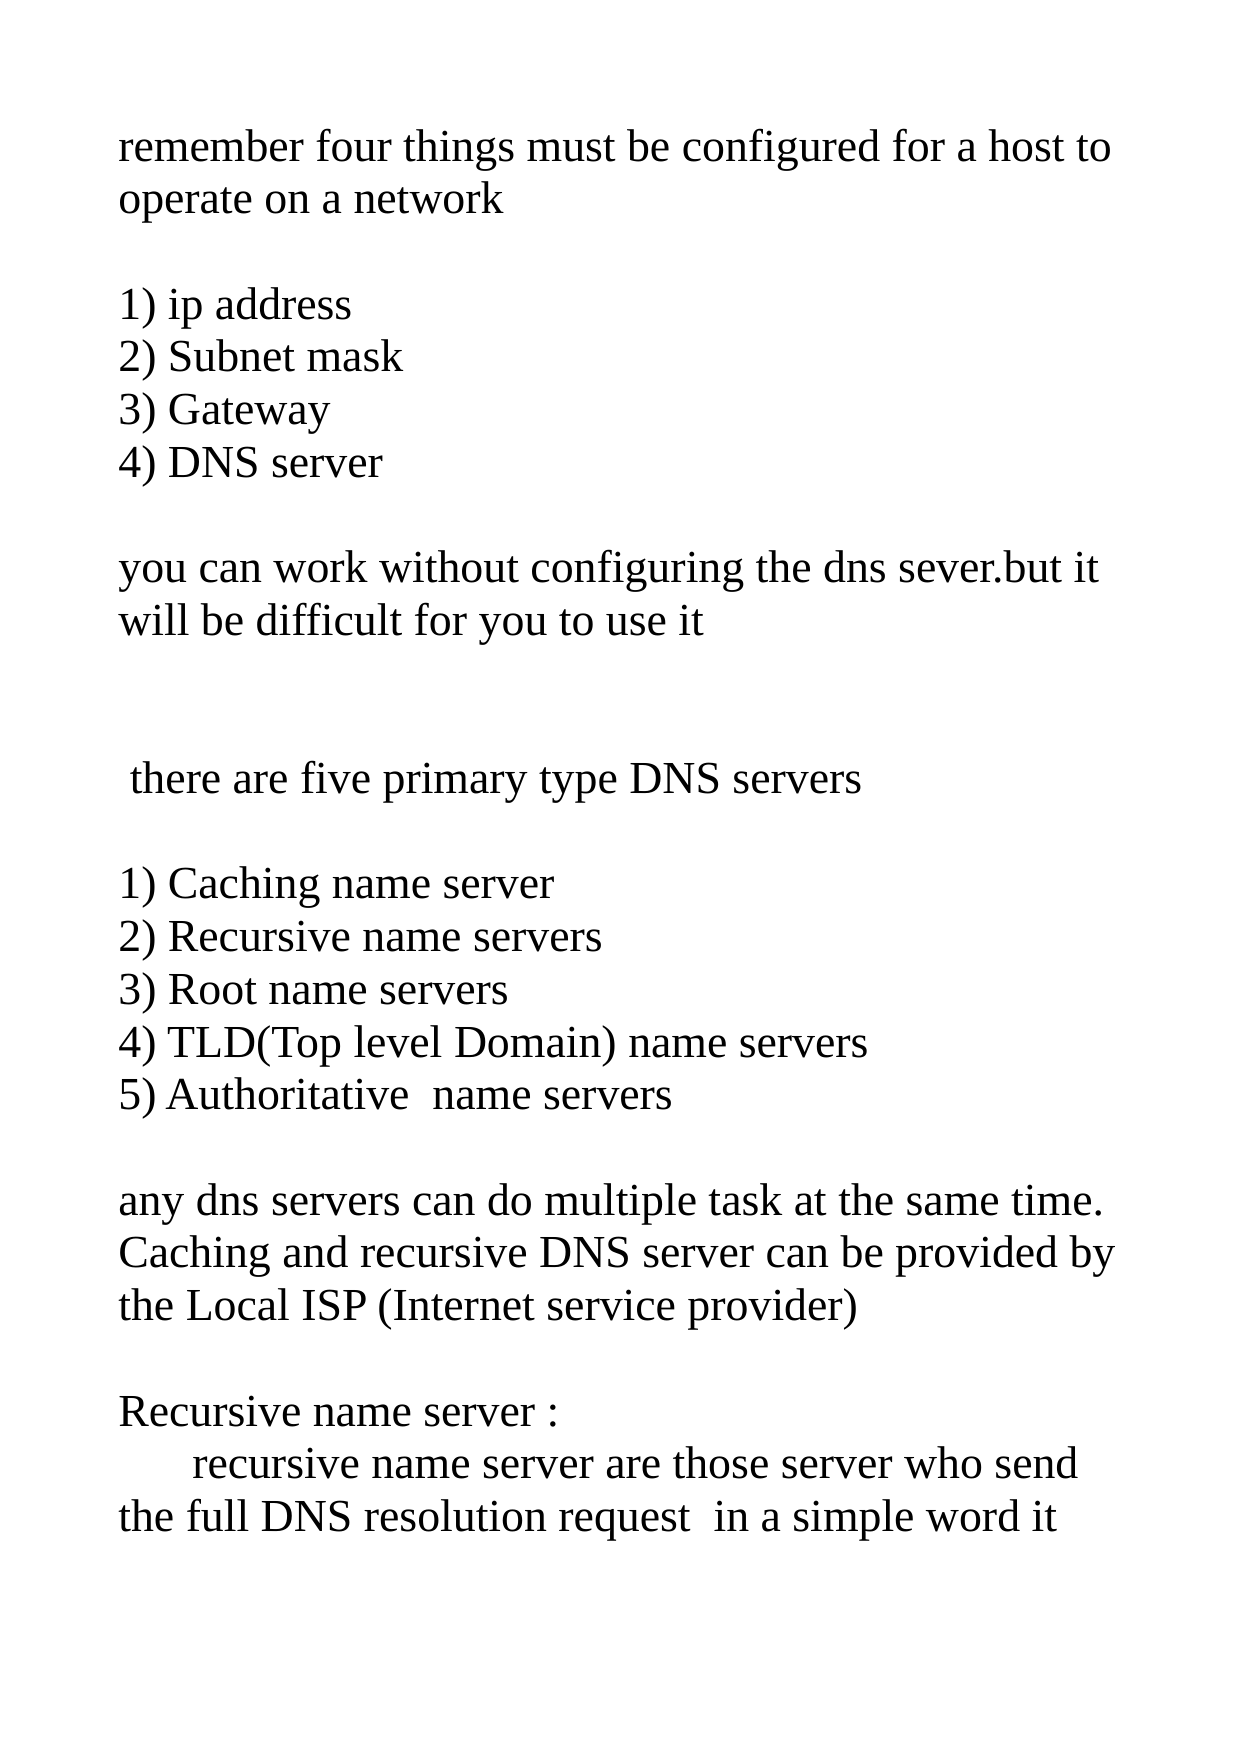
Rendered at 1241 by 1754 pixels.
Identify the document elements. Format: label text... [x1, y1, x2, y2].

text 1) ip address [118, 276, 1122, 329]
text Recursive name server : [118, 1383, 1122, 1436]
text any dns servers can do multiple task at the same time. Caching and recursive DNS server can be provided by the Local ISP (Internet service provider) [118, 1172, 1122, 1330]
text 2) Recursive name servers [118, 909, 1122, 961]
text 4) TLD(Top level Domain) name servers [118, 1014, 1122, 1067]
text 2) Subnet mask [118, 329, 1122, 382]
text 3) Root name servers [118, 961, 1122, 1014]
text 4) DNS server [118, 434, 1122, 487]
text there are five primary type DNS servers [118, 751, 1122, 803]
text remember four things must be configured for a host to operate on a network [118, 118, 1122, 223]
text 5) Authoritative name servers [118, 1067, 1122, 1119]
text recursive name server are those server who send the full DNS resolution request in a simple word it [118, 1436, 1122, 1541]
text 3) Gateway [118, 382, 1122, 434]
text 1) Caching name server [118, 856, 1122, 909]
text you can work without configuring the dns sever.but it will be difficult for you to use it [118, 540, 1122, 645]
